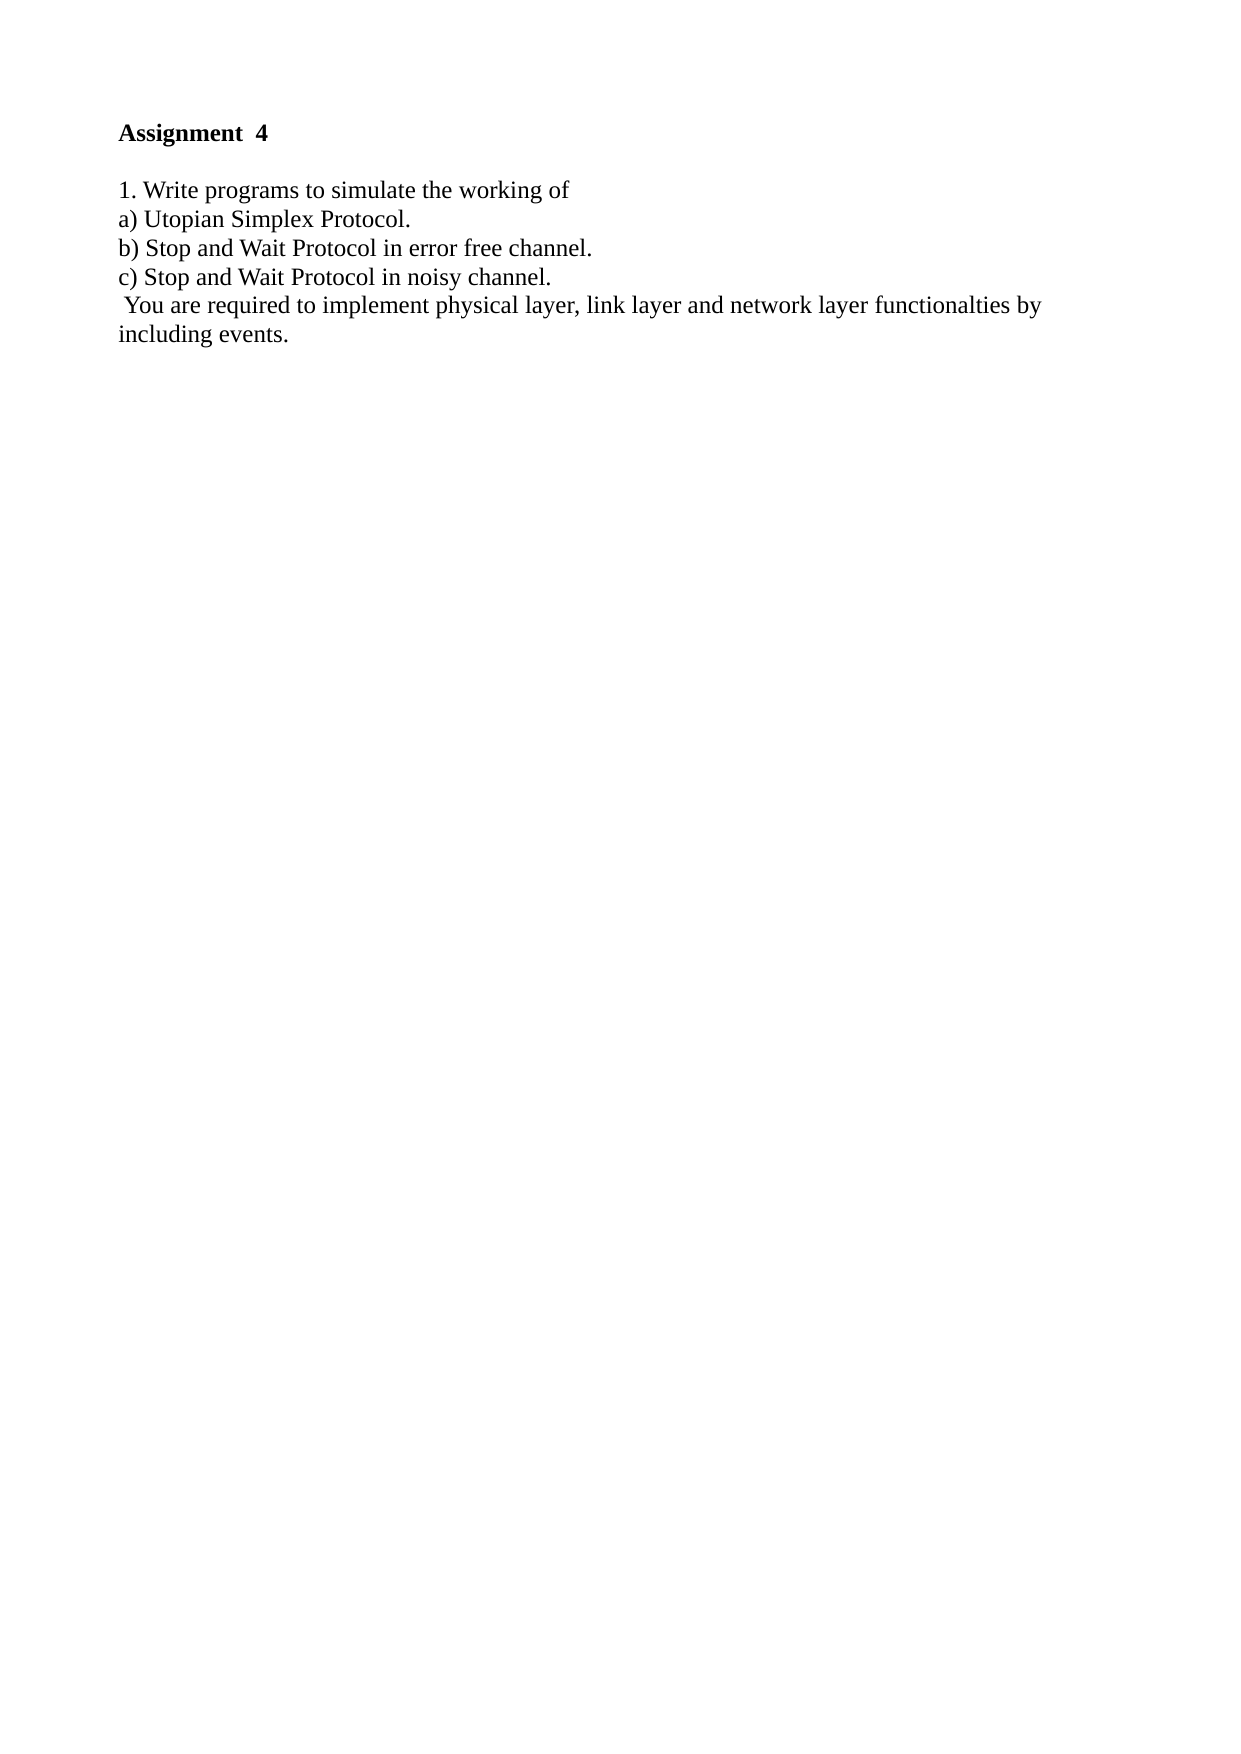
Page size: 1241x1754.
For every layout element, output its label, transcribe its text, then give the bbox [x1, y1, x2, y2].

text c) Stop and Wait Protocol in noisy channel. [118, 262, 1122, 291]
text You are required to implement physical layer, link layer and network layer functionalties by including events. [118, 291, 1122, 348]
text a) Utopian Simplex Protocol. [118, 204, 1122, 233]
text 1. Write programs to simulate the working of [118, 176, 1122, 204]
text b) Stop and Wait Protocol in error free channel. [118, 233, 1122, 262]
text Assignment 4 [118, 118, 1122, 147]
